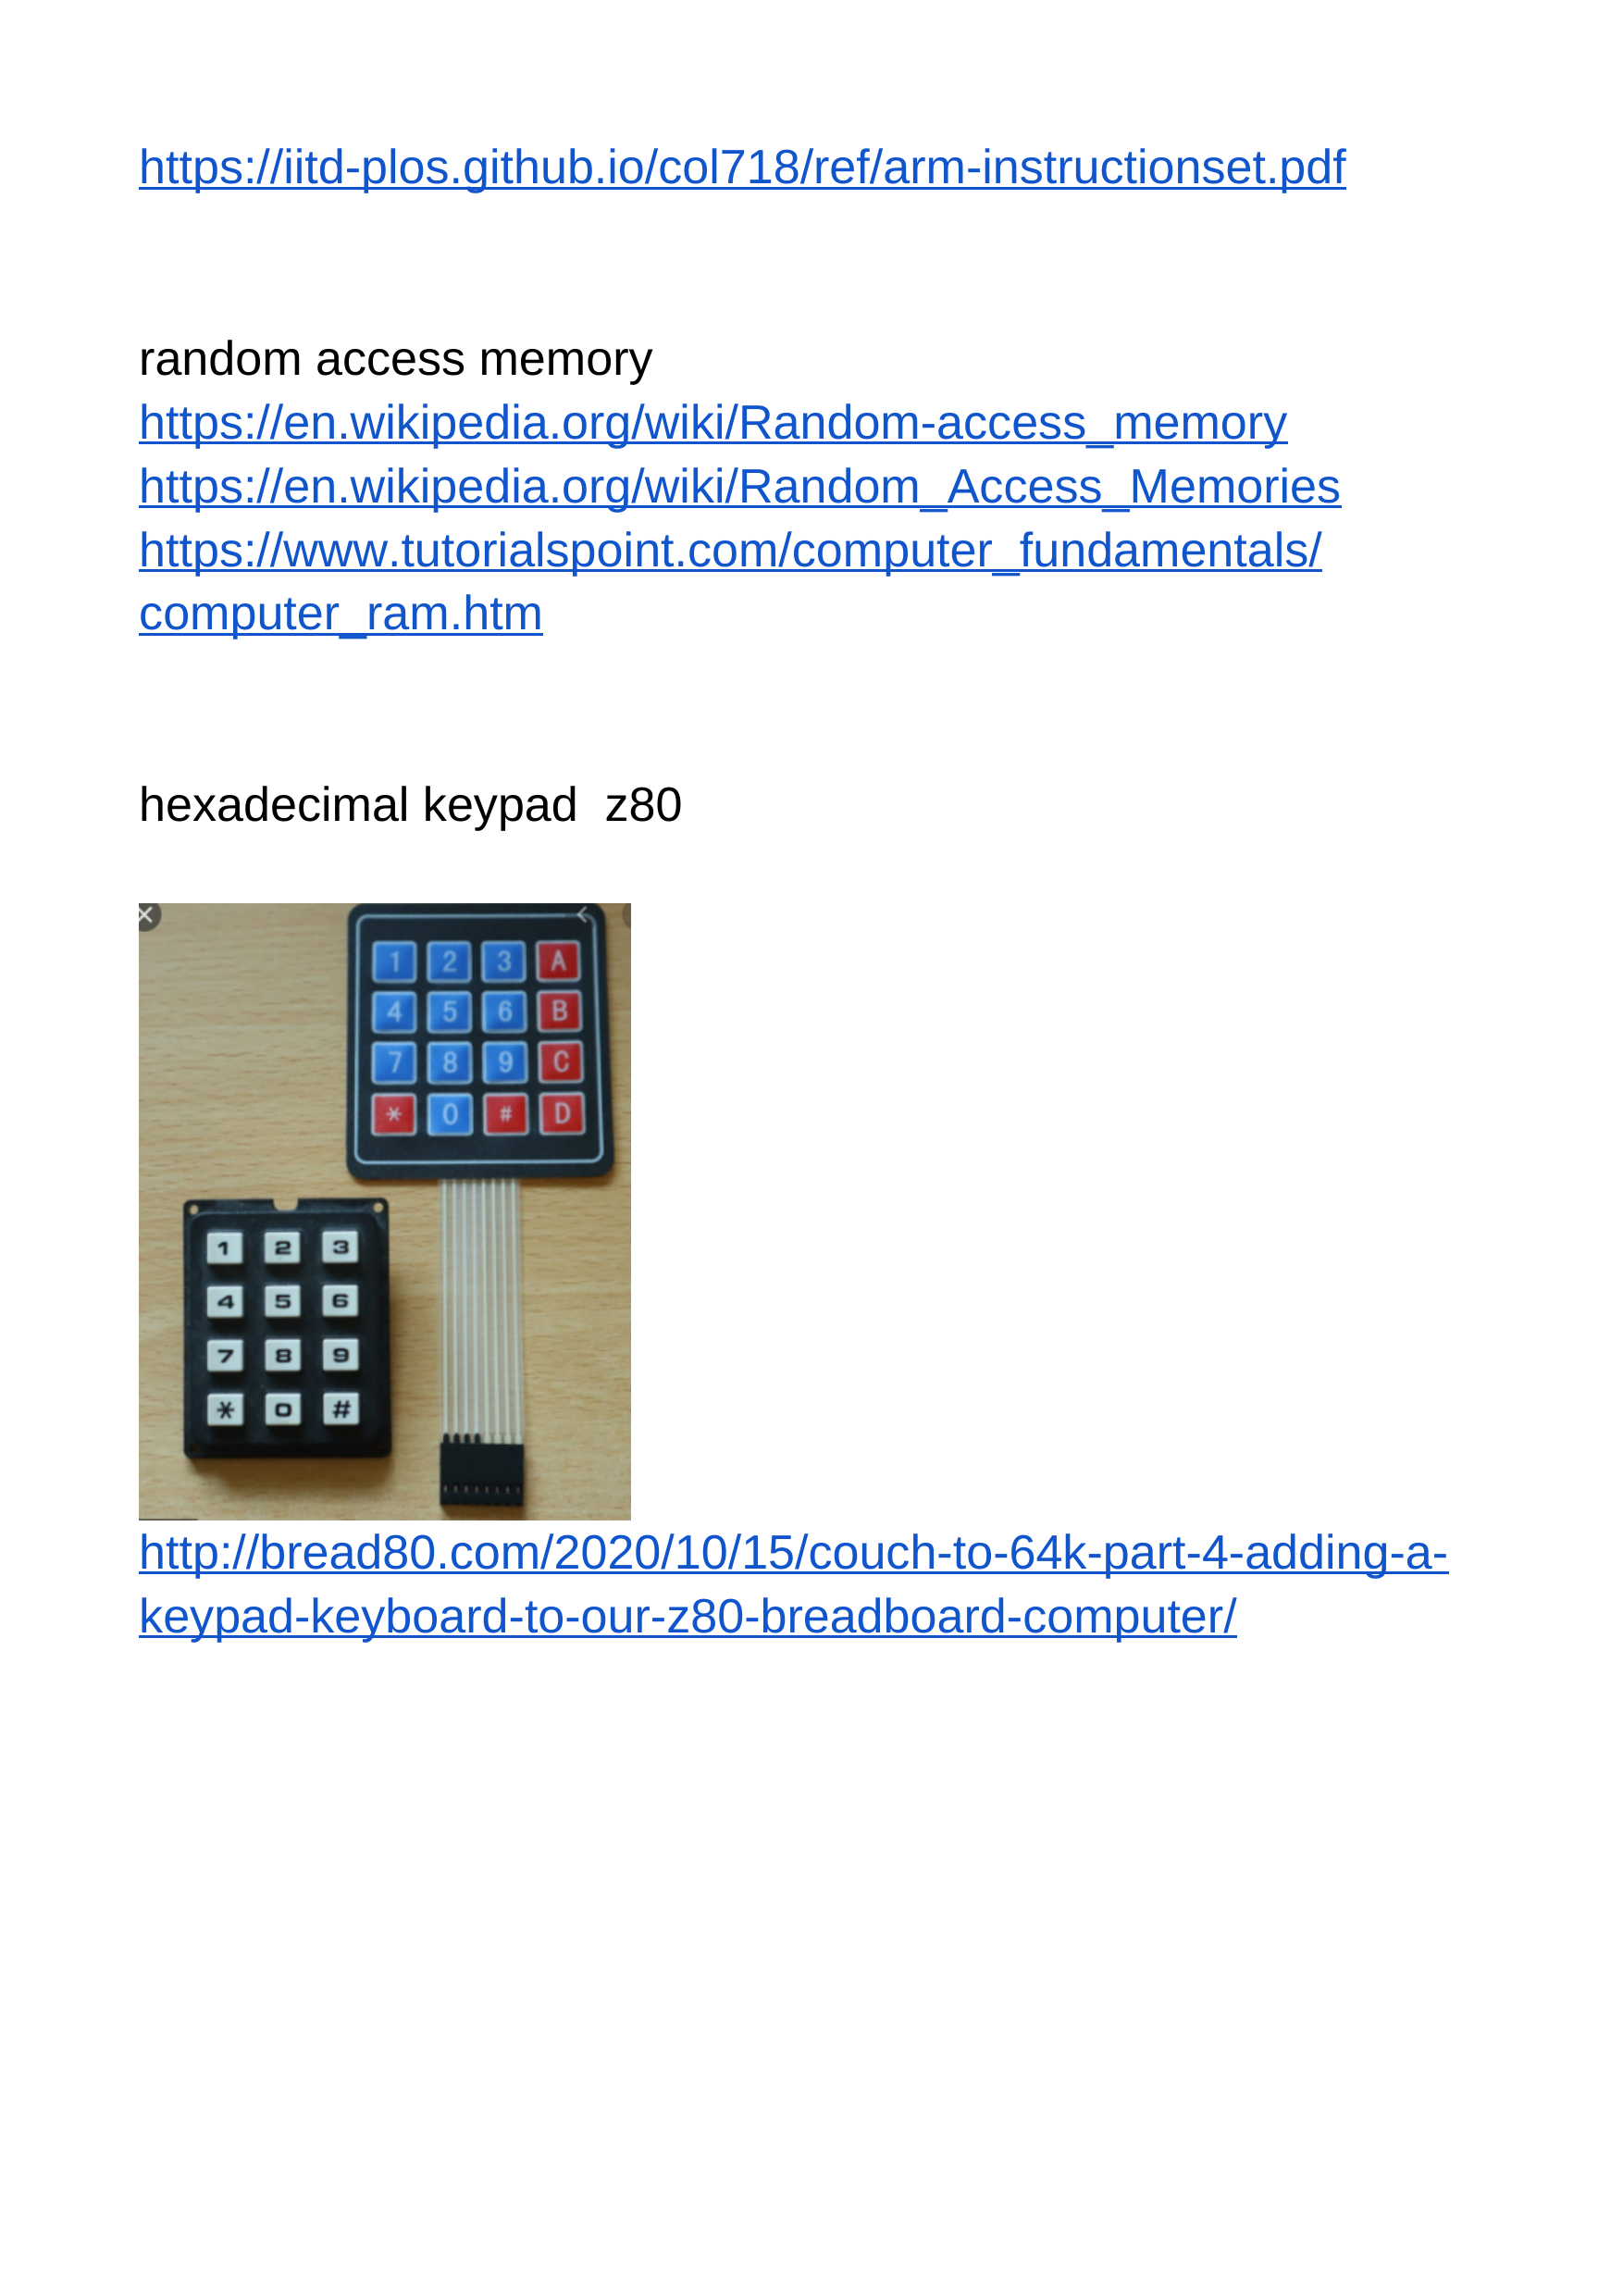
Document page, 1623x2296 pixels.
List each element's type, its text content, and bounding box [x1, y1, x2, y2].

text https://www.tutorialspoint.com/computer_fundamentals/computer_ram.htm [139, 521, 1484, 640]
picture [139, 903, 631, 1520]
text random access memory [139, 330, 1484, 385]
text https://en.wikipedia.org/wiki/Random-access_memory [139, 393, 1484, 449]
text https://iitd-plos.github.io/col718/ref/arm-instructionset.pdf [139, 139, 1484, 194]
text hexadecimal keypad z80 [139, 776, 1484, 831]
text https://en.wikipedia.org/wiki/Random_Access_Memories [139, 457, 1484, 513]
text http://bread80.com/2020/10/15/couch-to-64k-part-4-adding-a-keypad-keyboard-to-our-z80-breadboard-computer/ [139, 1524, 1484, 1643]
